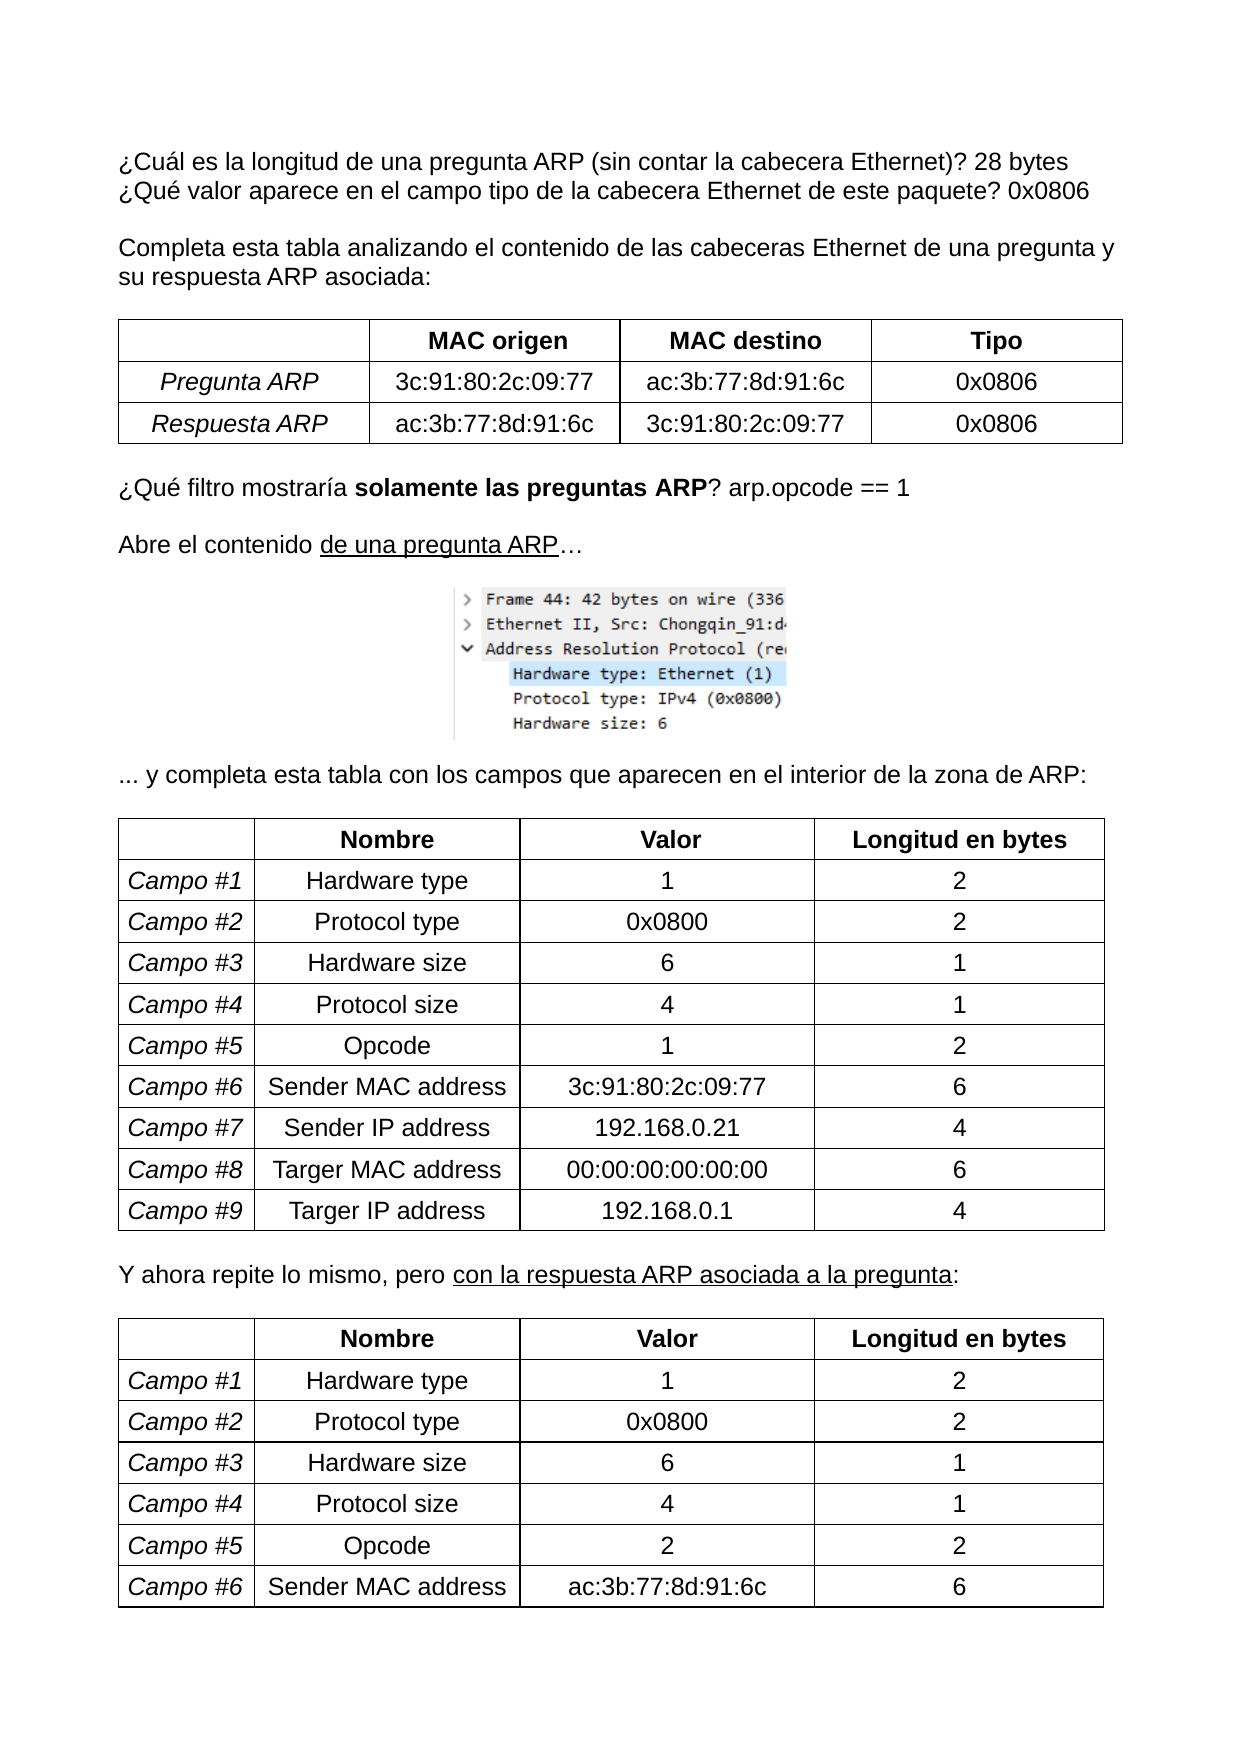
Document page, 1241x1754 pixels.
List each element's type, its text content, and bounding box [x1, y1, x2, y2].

table_cell 6 [815, 1149, 1104, 1189]
table_cell 3c:91:80:2c:09:77 [521, 1066, 814, 1107]
table_cell Campo #5 [119, 1025, 254, 1065]
table_cell 6 [521, 943, 814, 983]
table_cell 1 [521, 860, 814, 900]
table_cell 192.168.0.21 [521, 1108, 814, 1148]
table_cell Campo #7 [119, 1108, 254, 1148]
table_cell ac:3b:77:8d:91:6c [621, 362, 871, 402]
table_cell Campo #2 [119, 1401, 254, 1441]
table_cell Campo #4 [119, 984, 254, 1024]
table_cell 3c:91:80:2c:09:77 [621, 403, 871, 443]
table_cell ac:3b:77:8d:91:6c [521, 1566, 814, 1606]
table_cell Campo #5 [119, 1525, 254, 1565]
table_cell Respuesta ARP [119, 403, 369, 443]
text ... y completa esta tabla con los campos que aparecen en el interior de la zona de ARP: [118, 760, 1122, 789]
table_header Nombre [255, 819, 519, 859]
table_cell Sender MAC address [255, 1566, 519, 1606]
table_cell 192.168.0.1 [521, 1190, 814, 1230]
table_cell Pregunta ARP [119, 362, 369, 402]
table_cell 2 [815, 1025, 1104, 1065]
table_cell 1 [815, 1484, 1103, 1524]
table_cell 3c:91:80:2c:09:77 [370, 362, 619, 402]
table_cell Campo #6 [119, 1066, 254, 1107]
table_cell 1 [521, 1025, 814, 1065]
table_cell 4 [521, 1484, 814, 1524]
table_cell Campo #1 [119, 860, 254, 900]
table_cell 2 [815, 860, 1104, 900]
text ¿Cuál es la longitud de una pregunta ARP (sin contar la cabecera Ethernet)? 28 bytes [118, 147, 1122, 176]
table_cell 1 [815, 943, 1104, 983]
table_cell Campo #3 [119, 1443, 254, 1483]
table_cell Protocol size [255, 984, 519, 1024]
table_cell 2 [815, 1360, 1103, 1400]
table_header MAC origen [370, 320, 619, 361]
table_cell Campo #4 [119, 1484, 254, 1524]
table_cell Sender MAC address [255, 1066, 519, 1107]
text ¿Qué filtro mostraría solamente las preguntas ARP? arp.opcode == 1 [118, 473, 1122, 502]
table_cell 2 [521, 1525, 814, 1565]
table_header Longitud en bytes [815, 1319, 1103, 1359]
table_cell Protocol size [255, 1484, 519, 1524]
table_cell 1 [815, 1443, 1103, 1483]
table_header MAC destino [621, 320, 871, 361]
table_cell ac:3b:77:8d:91:6c [370, 403, 619, 443]
table_cell 6 [815, 1066, 1104, 1107]
table_cell 1 [815, 984, 1104, 1024]
table_cell Protocol type [255, 1401, 519, 1441]
table_cell Campo #8 [119, 1149, 254, 1189]
table_cell 0x0806 [872, 403, 1122, 443]
text ¿Qué valor aparece en el campo tipo de la cabecera Ethernet de este paquete? 0x0806 [118, 176, 1122, 204]
table_cell Hardware size [255, 943, 519, 983]
table_cell 1 [521, 1360, 814, 1400]
table_cell Protocol type [255, 901, 519, 942]
table_cell Campo #1 [119, 1360, 254, 1400]
table_header Tipo [872, 320, 1122, 361]
table_cell Sender IP address [255, 1108, 519, 1148]
table_cell 6 [521, 1443, 814, 1483]
table_cell Hardware size [255, 1443, 519, 1483]
table_cell Hardware type [255, 1360, 519, 1400]
table_cell Campo #2 [119, 901, 254, 942]
table_cell 6 [815, 1566, 1103, 1606]
text Y ahora repite lo mismo, pero con la respuesta ARP asociada a la pregunta: [118, 1260, 1122, 1289]
table_header Longitud en bytes [815, 819, 1104, 859]
table_cell 4 [521, 984, 814, 1024]
text Completa esta tabla analizando el contenido de las cabeceras Ethernet de una pregunta y su respuesta ARP asociada: [118, 233, 1122, 291]
table_cell 4 [815, 1190, 1104, 1230]
table_cell Opcode [255, 1525, 519, 1565]
table_cell Campo #9 [119, 1190, 254, 1230]
table_header Valor [521, 1319, 814, 1359]
table_cell 00:00:00:00:00:00 [521, 1149, 814, 1189]
table_cell 2 [815, 901, 1104, 942]
table_header [119, 320, 369, 361]
table_cell Targer IP address [255, 1190, 519, 1230]
table_header [119, 819, 254, 859]
table_cell 0x0800 [521, 1401, 814, 1441]
table_header Valor [521, 819, 814, 859]
table_header [119, 1319, 254, 1359]
table_cell 0x0800 [521, 901, 814, 942]
table_cell Campo #3 [119, 943, 254, 983]
table_header Nombre [255, 1319, 519, 1359]
table_cell Hardware type [255, 860, 519, 900]
picture [453, 587, 787, 740]
table_cell 2 [815, 1401, 1103, 1441]
table_cell Targer MAC address [255, 1149, 519, 1189]
table_cell 2 [815, 1525, 1103, 1565]
table_cell Campo #6 [119, 1566, 254, 1606]
text Abre el contenido de una pregunta ARP… [118, 530, 1122, 559]
table_cell Opcode [255, 1025, 519, 1065]
table_cell 4 [815, 1108, 1104, 1148]
table_cell 0x0806 [872, 362, 1122, 402]
